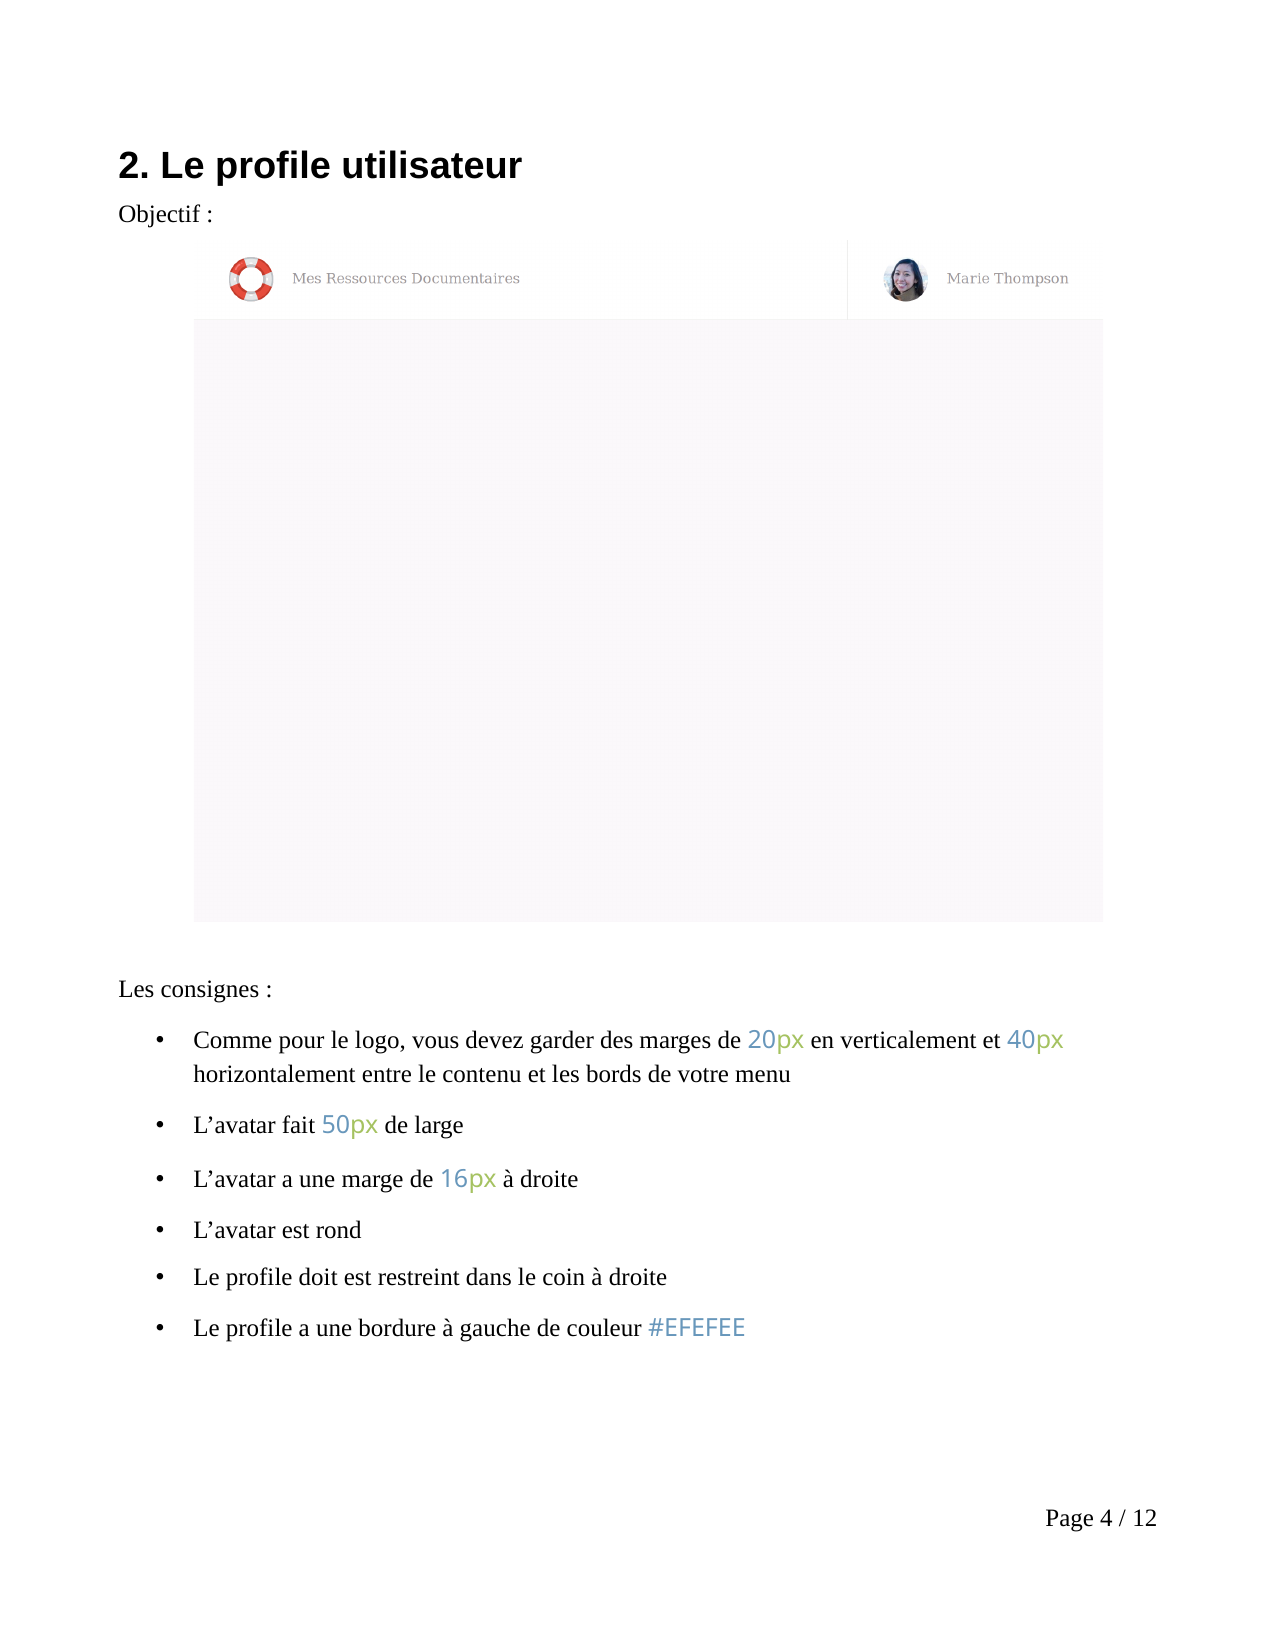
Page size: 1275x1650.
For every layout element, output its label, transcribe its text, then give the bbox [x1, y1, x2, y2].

subtitle 2. Le profile utilisateur [118, 143, 1157, 187]
list Comme pour le logo, vous devez garder des marges de 20px en verticalement et 40px horizontalement entre le contenu et les bords de votre menu [156, 1021, 1157, 1088]
text Objectif : [118, 199, 1157, 228]
list Le profile a une bordure à gauche de couleur #EFEFEE [156, 1310, 1157, 1344]
list Le profile doit est restreint dans le coin à droite [156, 1262, 1157, 1291]
picture [193, 240, 1104, 922]
list L’avatar a une marge de 16px à droite [156, 1161, 1157, 1195]
list L’avatar fait 50px de large [156, 1107, 1157, 1141]
list L’avatar est rond [156, 1215, 1157, 1243]
text Les consignes : [118, 974, 1157, 1002]
